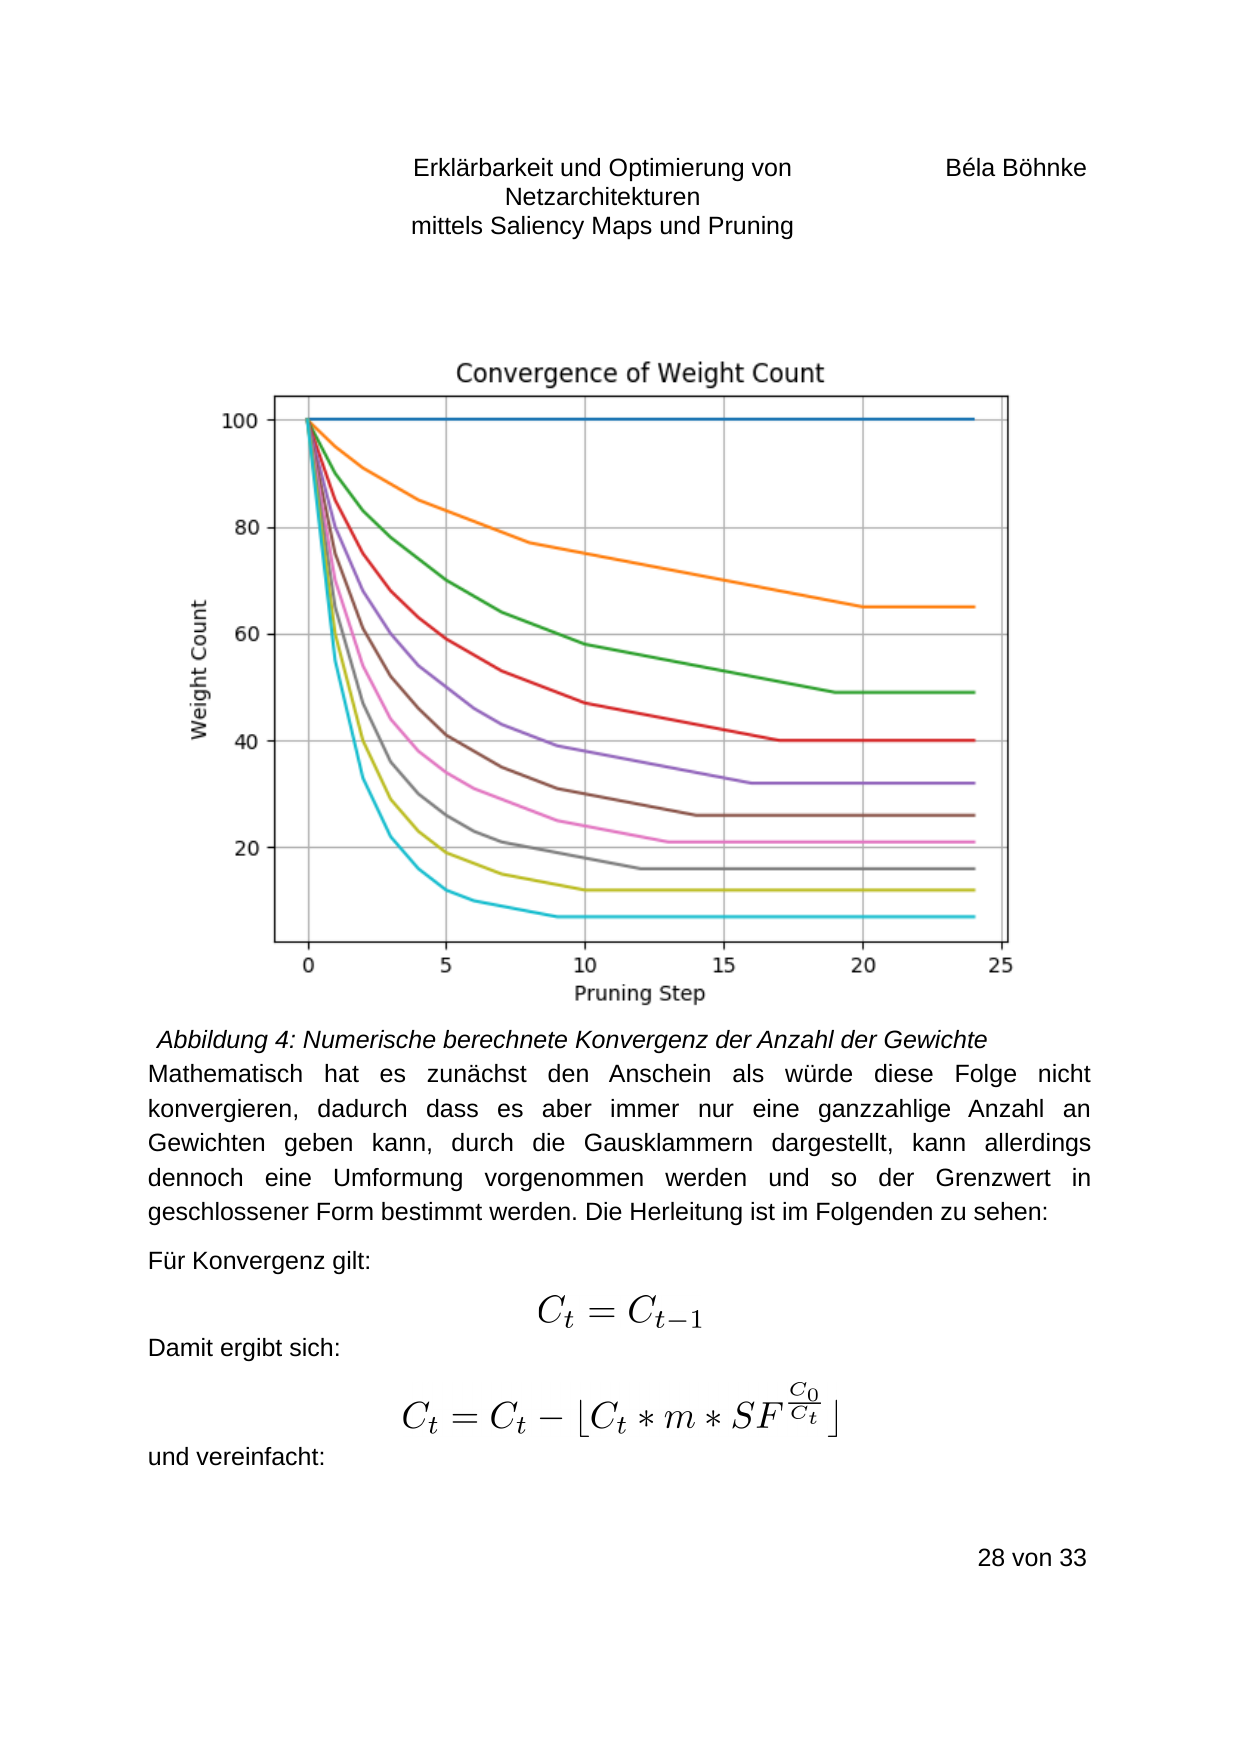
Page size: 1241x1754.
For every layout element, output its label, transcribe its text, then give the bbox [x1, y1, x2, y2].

picture [403, 1382, 837, 1437]
text Damit ergibt sich: [148, 1295, 1093, 1362]
picture [538, 1295, 702, 1328]
text Für Konvergenz gilt: [148, 1246, 1093, 1275]
text Mathematisch hat es zunächst den Anschein als würde diese Folge nicht konvergieren, dadurch dass es aber immer nur eine ganzzahlige Anzahl an Gewichten geben kann, durch die Gausklammern dargestellt, kann allerdings dennoch eine Umformung vorgenommen werden und so der Grenzwert in geschlossener Form bestimmt werden. Die Herleitung ist im Folgenden zu sehen: [148, 298, 1102, 1226]
picture [156, 310, 1102, 1020]
text Abbildung 4: Numerische berechnete Konvergenz der Anzahl der Gewichte [157, 1020, 1102, 1053]
text und vereinfacht: [148, 1382, 1093, 1471]
